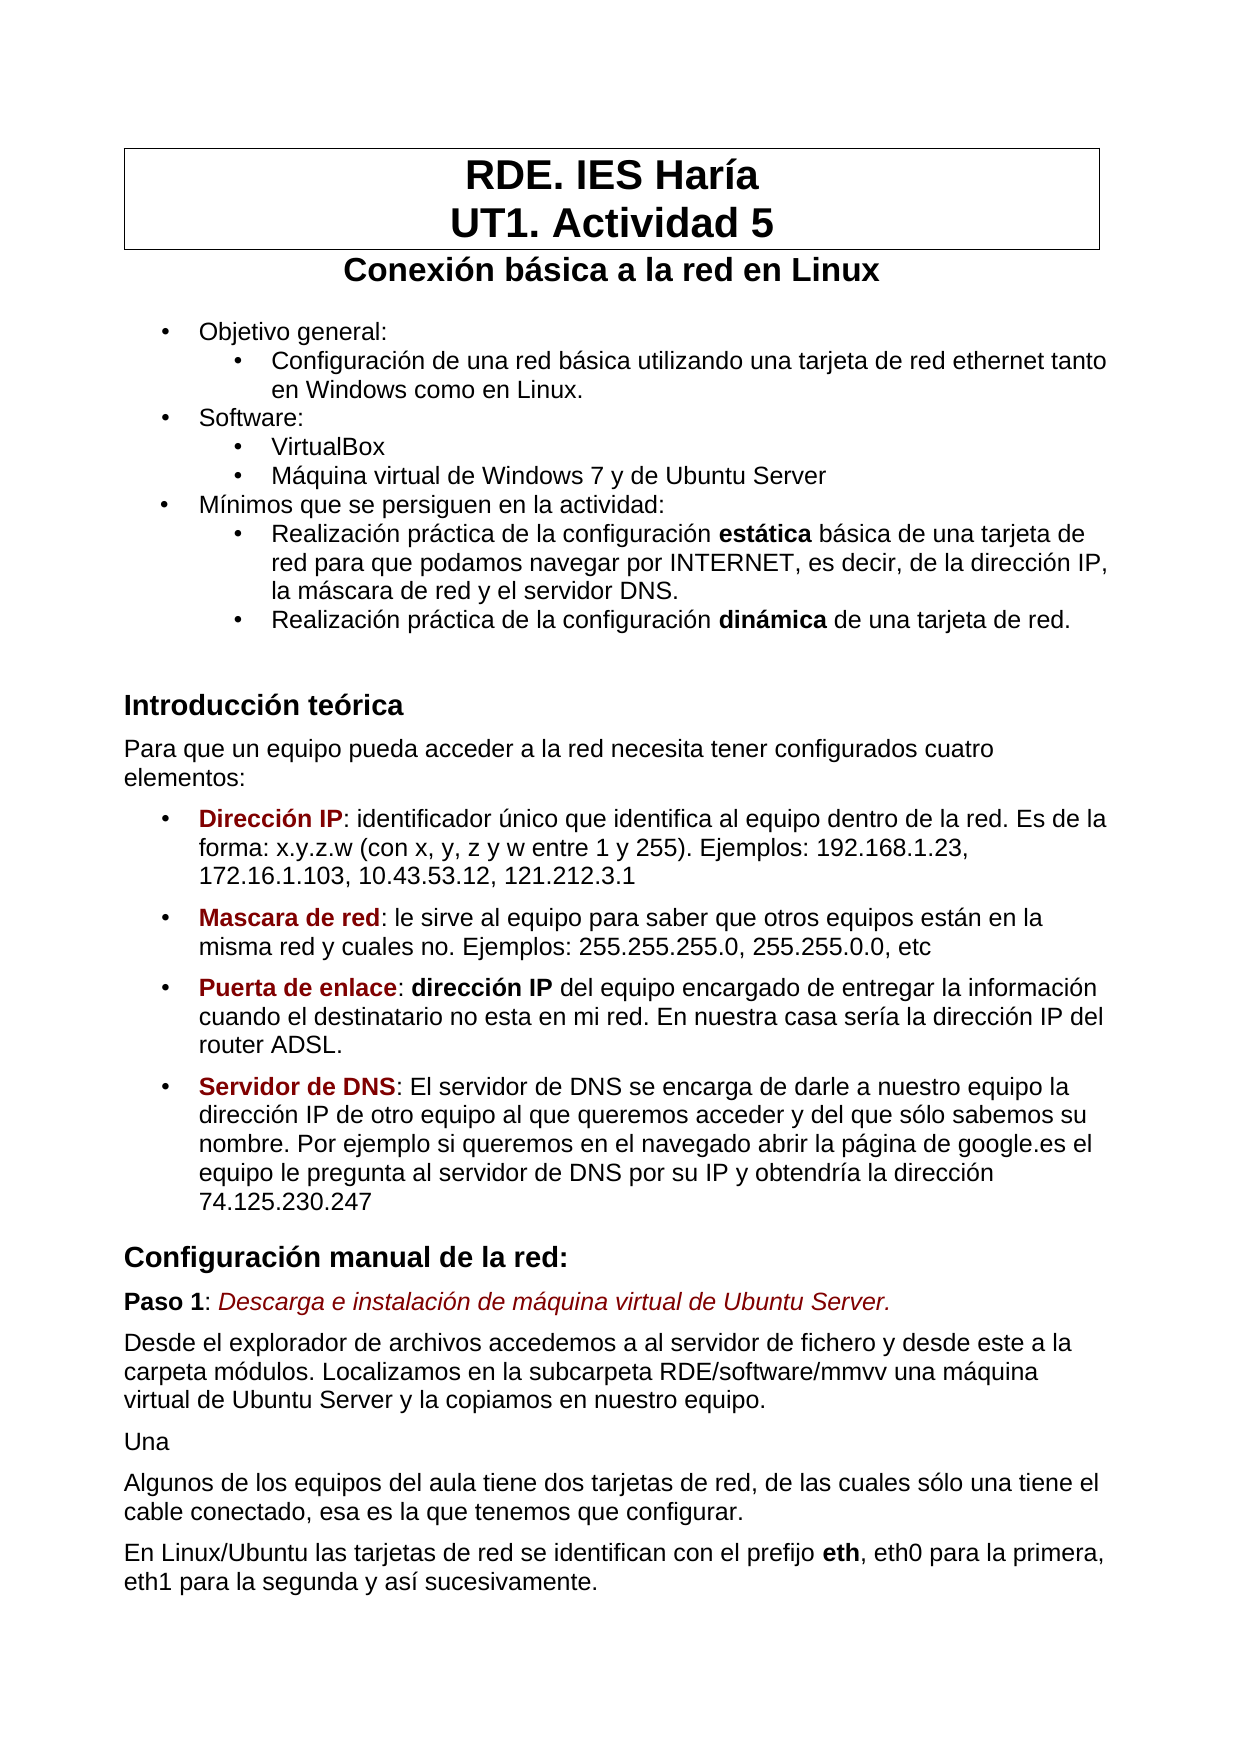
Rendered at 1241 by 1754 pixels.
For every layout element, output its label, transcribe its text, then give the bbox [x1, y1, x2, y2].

list Dirección IP: identificador único que identifica al equipo dentro de la red. Es de la forma: x.y.z.w (con x, y, z y w entre 1 y 255). Ejemplos: 192.168.1.23, 172.16.1.103, 10.43.53.12, 121.212.3.1 [161, 804, 1109, 890]
list Máquina virtual de Windows 7 y de Ubuntu Server [233, 461, 1109, 490]
list Mínimos que se persiguen en la actividad: [160, 490, 1109, 519]
text Desde el explorador de archivos accedemos a al servidor de fichero y desde este a la carpeta módulos. Localizamos en la subcarpeta RDE/software/mmvv una máquina virtual de Ubuntu Server y la copiamos en nuestro equipo. [123, 1328, 1109, 1414]
text Conexión básica a la red en Linux [123, 250, 1100, 288]
list Software: [161, 403, 1109, 432]
list Configuración de una red básica utilizando una tarjeta de red ethernet tanto en Windows como en Linux. [233, 346, 1109, 403]
text Para que un equipo pueda acceder a la red necesita tener configurados cuatro elementos: [123, 734, 1109, 791]
list Servidor de DNS: El servidor de DNS se encarga de darle a nuestro equipo la dirección IP de otro equipo al que queremos acceder y del que sólo sabemos su nombre. Por ejemplo si queremos en el navegado abrir la página de google.es el equipo le pregunta al servidor de DNS por su IP y obtendría la dirección 74.125.230.247 [161, 1072, 1109, 1215]
text Algunos de los equipos del aula tiene dos tarjetas de red, de las cuales sólo una tiene el cable conectado, esa es la que tenemos que configurar. [123, 1468, 1109, 1525]
list Realización práctica de la configuración dinámica de una tarjeta de red. [233, 605, 1109, 634]
list Mascara de red: le sirve al equipo para saber que otros equipos están en la misma red y cuales no. Ejemplos: 255.255.255.0, 255.255.0.0, etc [161, 903, 1109, 960]
list Objetivo general: [161, 317, 1109, 346]
list Realización práctica de la configuración estática básica de una tarjeta de red para que podamos navegar por INTERNET, es decir, de la dirección IP, la máscara de red y el servidor DNS. [233, 519, 1109, 605]
text En Linux/Ubuntu las tarjetas de red se identifican con el prefijo eth, eth0 para la primera, eth1 para la segunda y así sucesivamente. [123, 1538, 1109, 1595]
text Una [123, 1426, 1109, 1455]
text UT1. Actividad 5 [125, 196, 1099, 249]
text Paso 1: Descarga e instalación de máquina virtual de Ubuntu Server. [123, 1286, 1109, 1315]
list Puerta de enlace: dirección IP del equipo encargado de entregar la información cuando el destinatario no esta en mi red. En nuestra casa sería la dirección IP del router ADSL. [161, 973, 1109, 1059]
subtitle Configuración manual de la red: [123, 1240, 1109, 1274]
subtitle Introducción teórica [123, 688, 1109, 721]
list VirtualBox [233, 432, 1109, 461]
text RDE. IES Haría [125, 149, 1099, 196]
